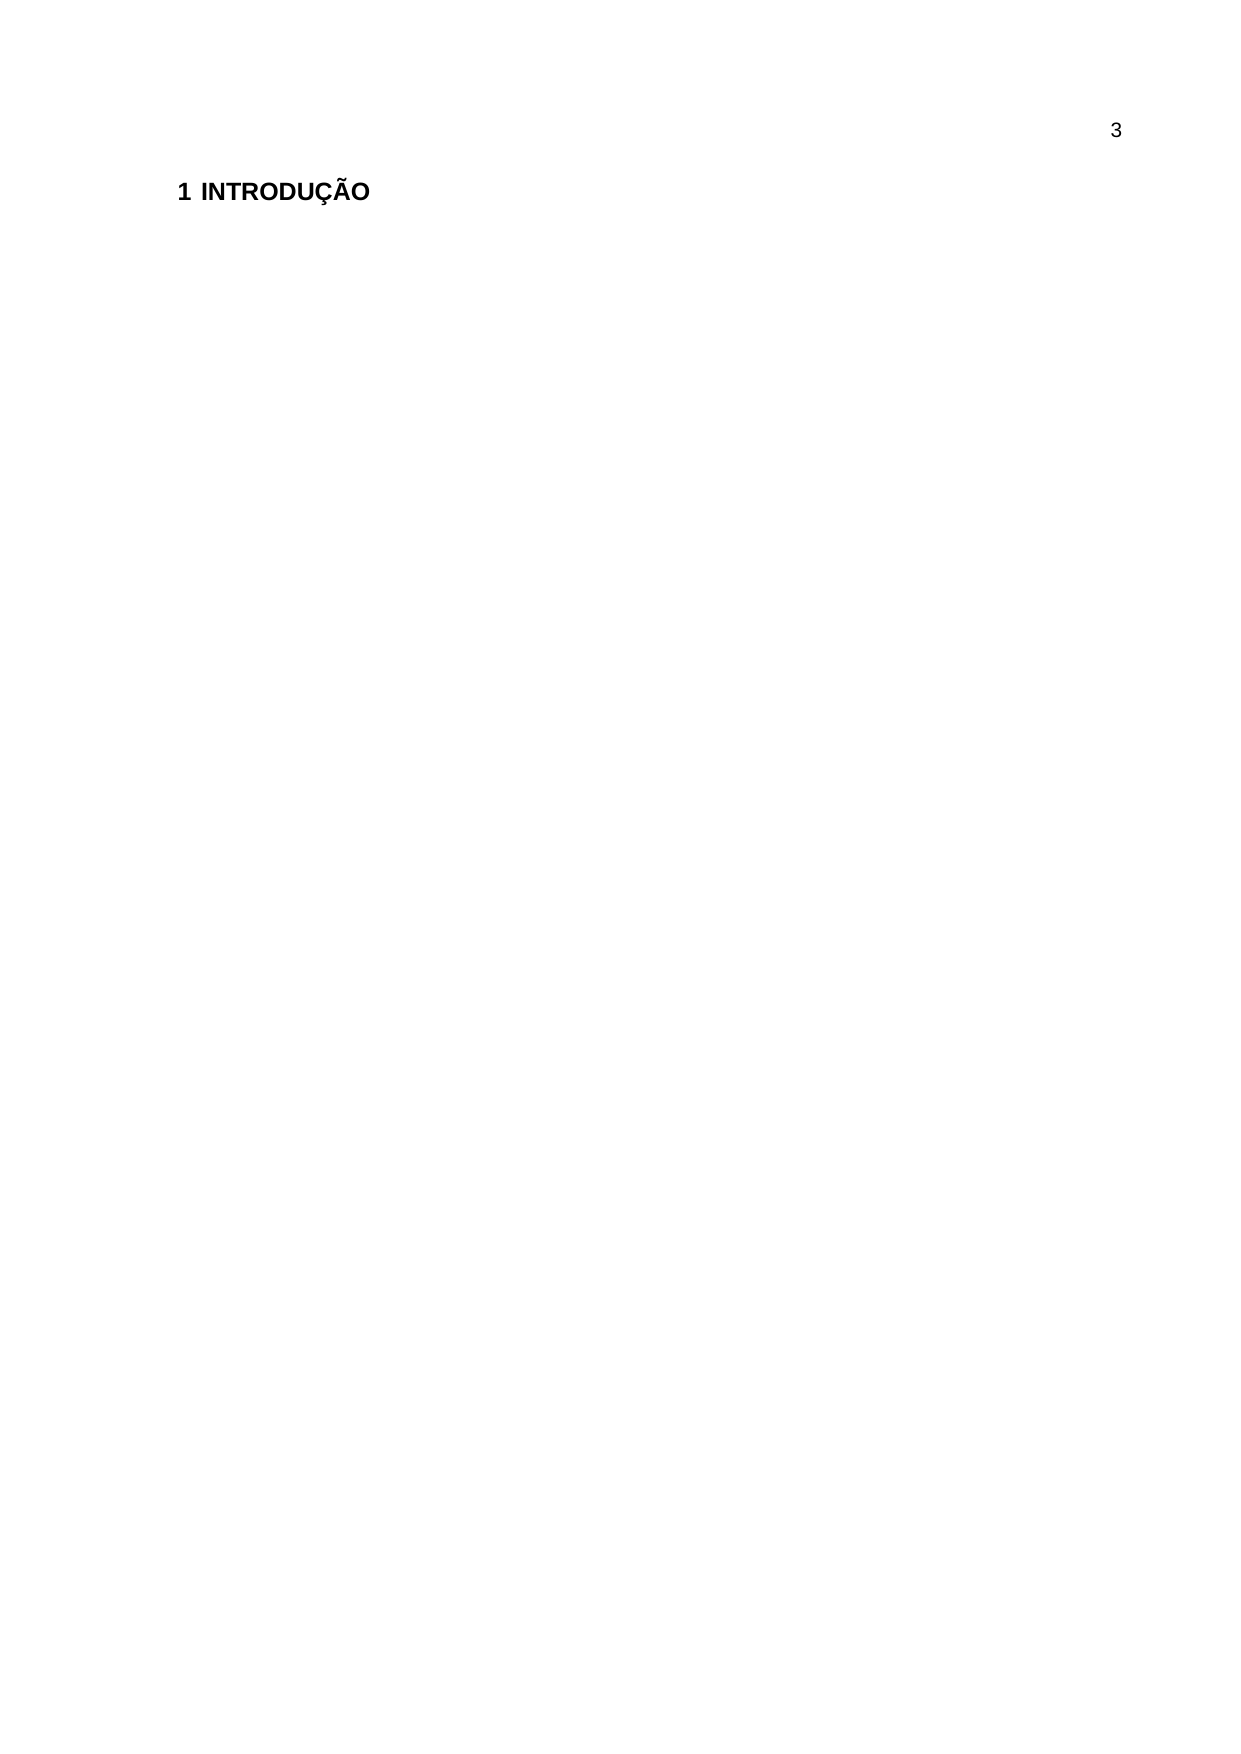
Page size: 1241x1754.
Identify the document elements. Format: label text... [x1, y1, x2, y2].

subtitle INTRODUÇÃO [177, 177, 1122, 206]
